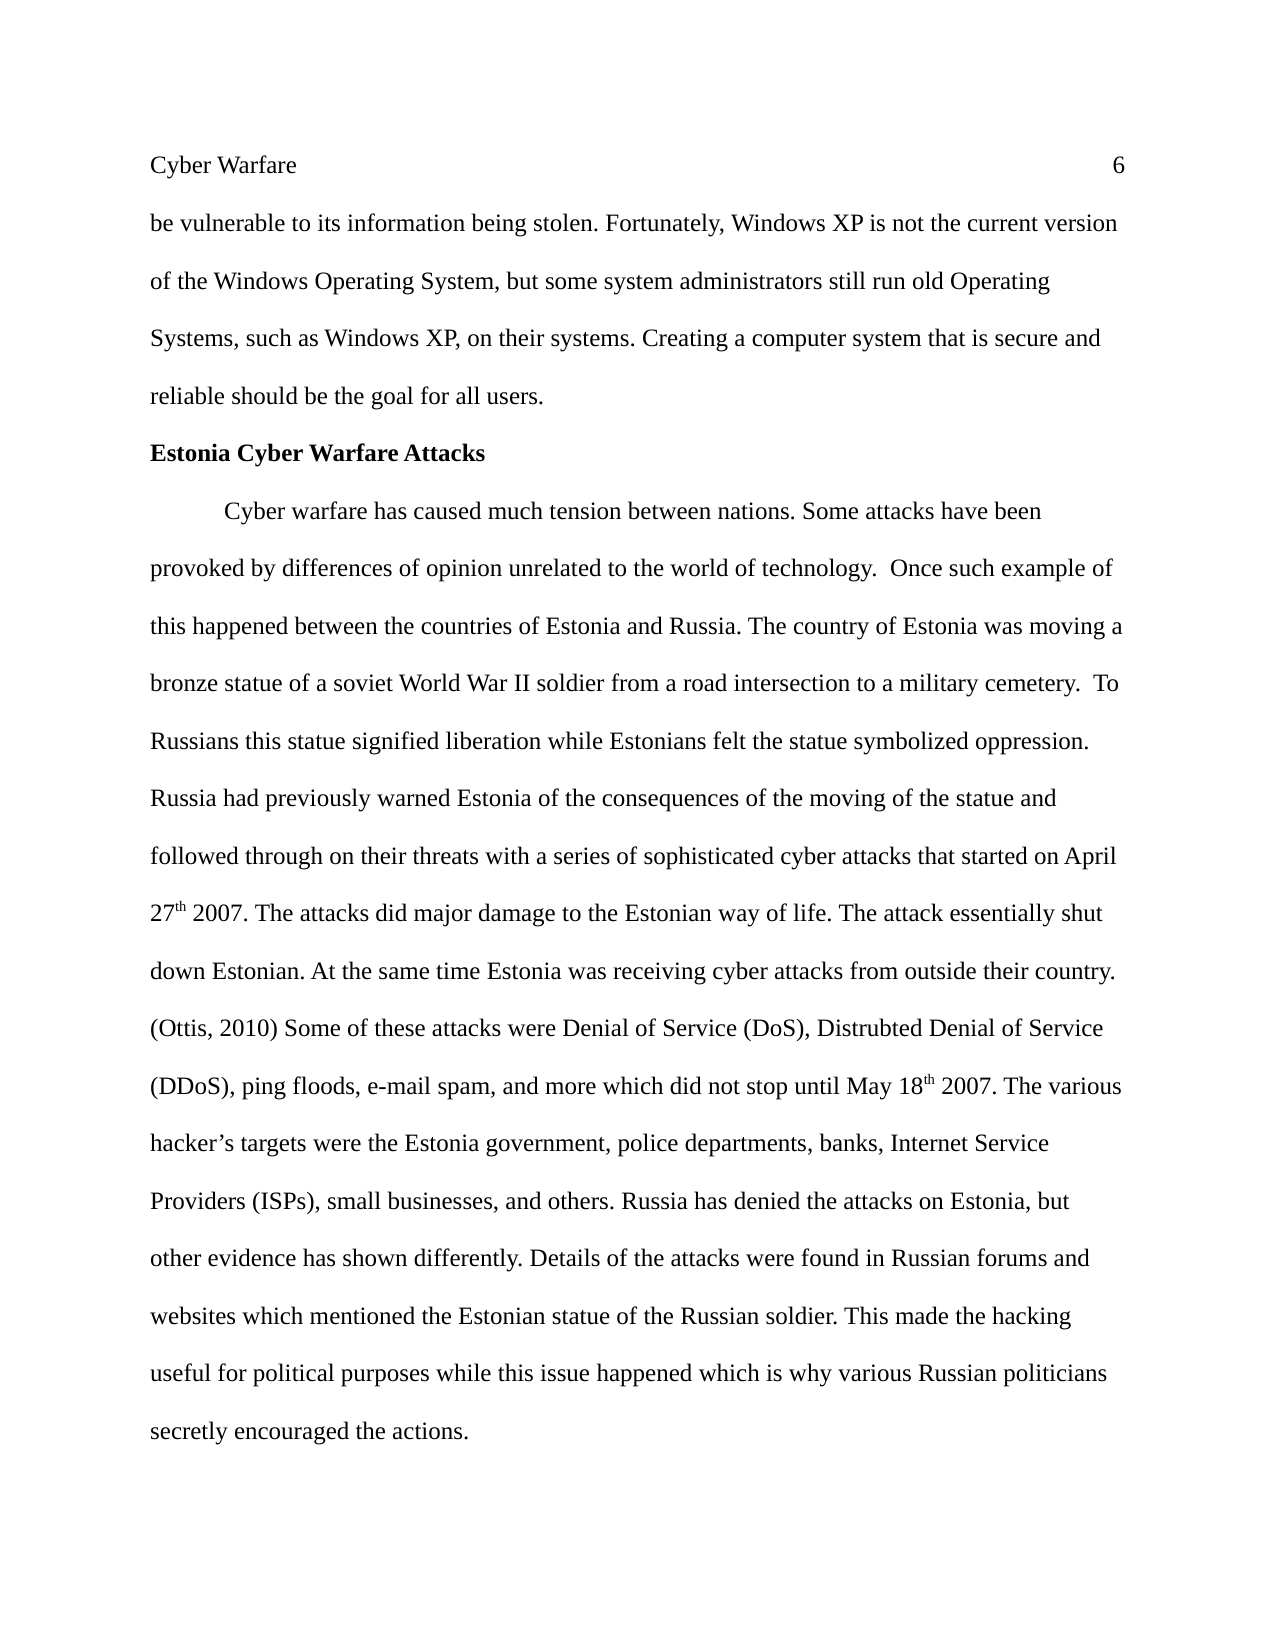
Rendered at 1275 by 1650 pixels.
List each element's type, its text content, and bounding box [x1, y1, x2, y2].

text be vulnerable to its information being stolen. Fortunately, Windows XP is not the current version of the Windows Operating System, but some system administrators still run old Operating Systems, such as Windows XP, on their systems. Creating a computer system that is secure and reliable should be the goal for all users. [150, 208, 1125, 409]
text Estonia Cyber Warfare Attacks [150, 438, 1125, 467]
text Cyber warfare has caused much tension between nations. Some attacks have been provoked by differences of opinion unrelated to the world of technology. Once such example of this happened between the countries of Estonia and Russia. The country of Estonia was moving a bronze statue of a soviet World War II soldier from a road intersection to a military cemetery. To Russians this statue signified liberation while Estonians felt the statue symbolized oppression. Russia had previously warned Estonia of the consequences of the moving of the statue and followed through on their threats with a series of sophisticated cyber attacks that started on April 27th 2007. The attacks did major damage to the Estonian way of life. The attack essentially shut down Estonian. At the same time Estonia was receiving cyber attacks from outside their country. (Ottis, 2010) Some of these attacks were Denial of Service (DoS), Distrubted Denial of Service (DDoS), ping floods, e-mail spam, and more which did not stop until May 18th 2007. The various hacker’s targets were the Estonia government, police departments, banks, Internet Service Providers (ISPs), small businesses, and others. Russia has denied the attacks on Estonia, but other evidence has shown differently. Details of the attacks were found in Russian forums and websites which mentioned the Estonian statue of the Russian soldier. This made the hacking useful for political purposes while this issue happened which is why various Russian politicians secretly encouraged the actions. [150, 496, 1125, 1444]
